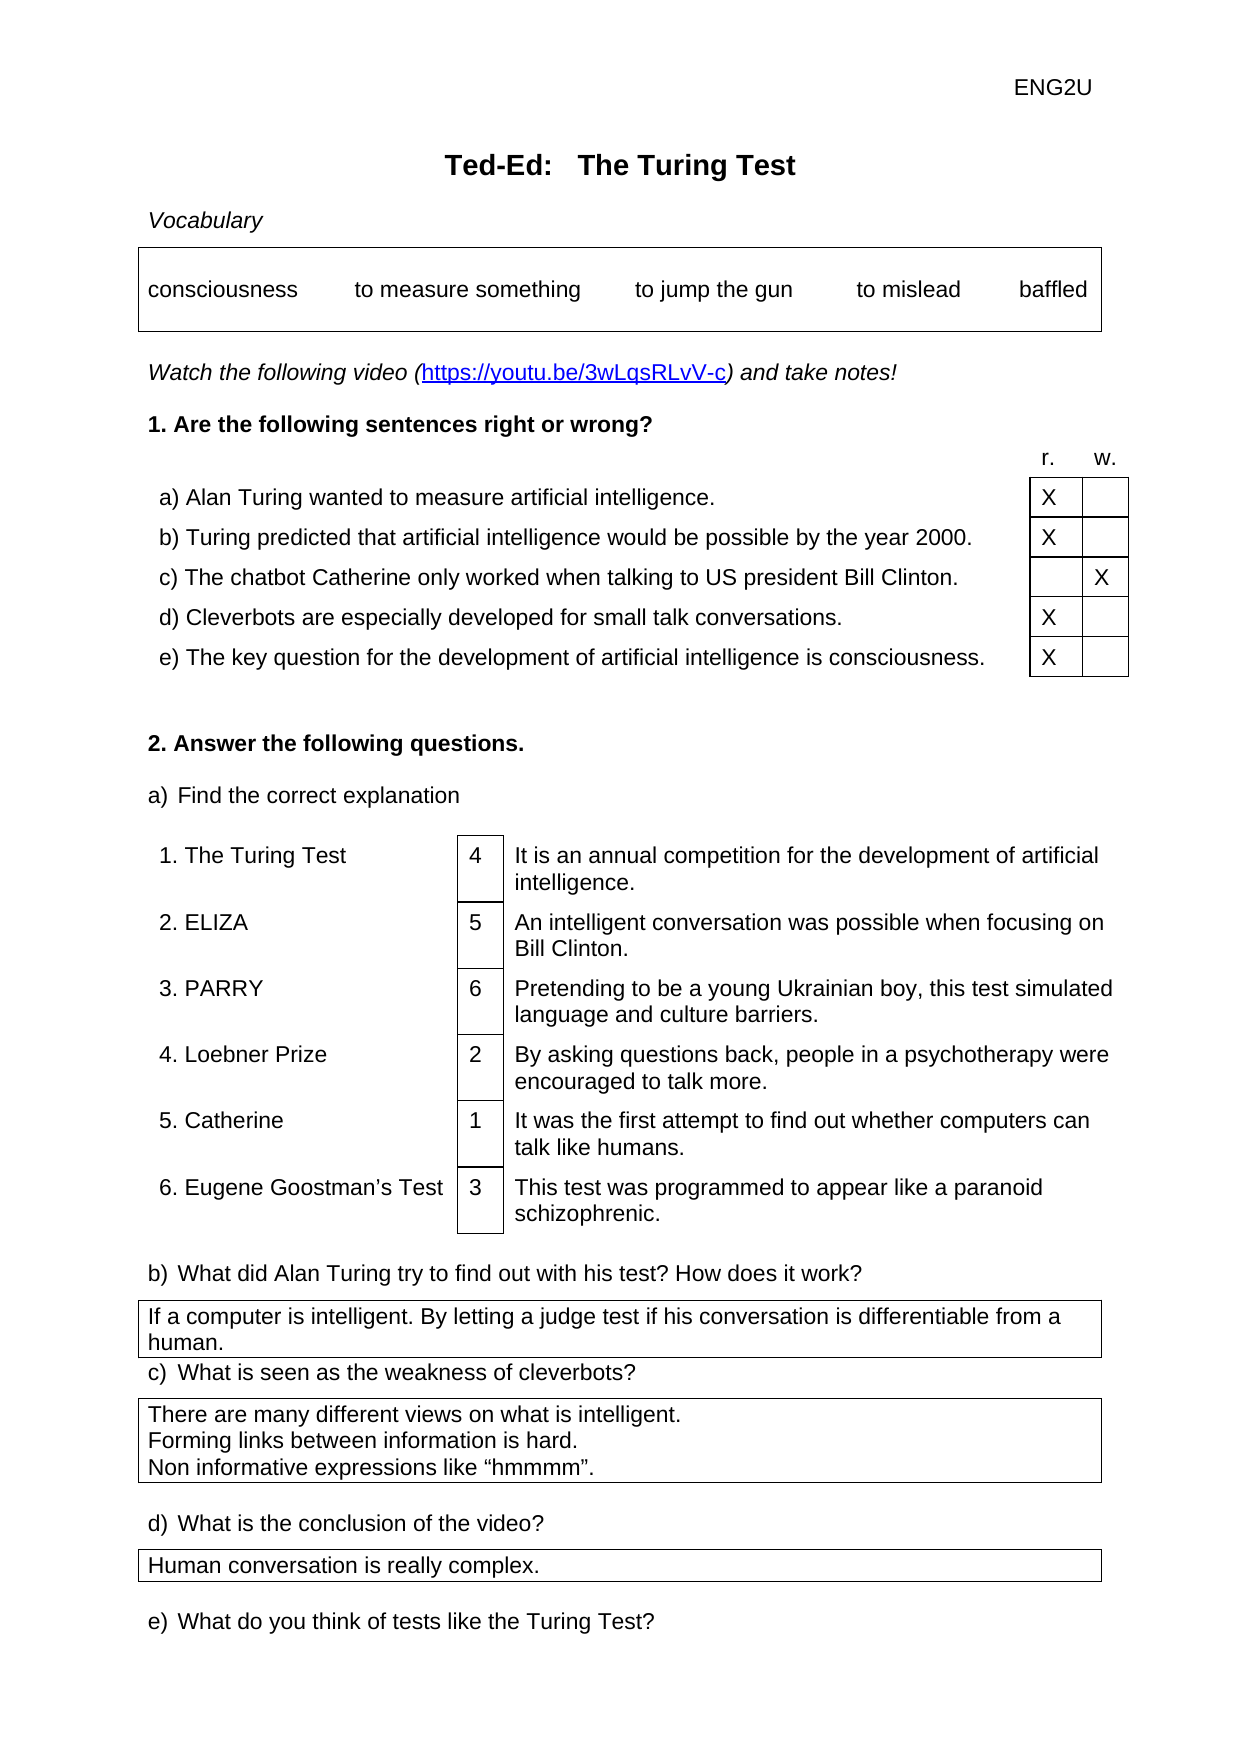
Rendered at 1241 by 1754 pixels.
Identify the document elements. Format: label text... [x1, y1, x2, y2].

table_cell [1083, 597, 1128, 636]
table_header r. [1030, 438, 1083, 477]
list What did Alan Turing try to find out with his test? How does it work? [148, 1260, 1093, 1286]
list What is the conclusion of the video? [148, 1510, 1093, 1536]
text Human conversation is really complex. [139, 1550, 1101, 1581]
list What is seen as the weakness of cleverbots? [148, 1358, 1093, 1385]
table_cell X [1031, 597, 1082, 636]
table_cell 4. Loebner Prize [148, 1034, 457, 1100]
text consciousness to measure something to jump the gun to mislead baffled [148, 276, 1093, 303]
text Ted-Ed: The Turing Test [148, 148, 1093, 181]
text 2. Answer the following questions. [148, 730, 1093, 756]
text Watch the following video (https://youtu.be/3wLqsRLvV-c) and take notes! [148, 359, 1093, 385]
table_cell It was the first attempt to find out whether computers can talk like humans. [504, 1100, 1137, 1166]
table_cell e) The key question for the development of artificial intelligence is consciousness. [148, 636, 1029, 676]
list What do you think of tests like the Turing Test? [148, 1608, 1093, 1634]
list Find the correct explanation [148, 782, 1093, 809]
table_cell 6. Eugene Goostman’s Test [148, 1166, 457, 1233]
table_cell This test was programmed to appear like a paranoid schizophrenic. [504, 1166, 1137, 1233]
table_cell Pretending to be a young Ukrainian boy, this test simulated language and culture barriers. [504, 968, 1137, 1034]
text Forming links between information is hard. [148, 1427, 1093, 1451]
table_cell 3 [458, 1168, 503, 1233]
text If a computer is intelligent. By letting a judge test if his conversation is differentiable from a human. [139, 1301, 1101, 1357]
table_cell X [1031, 478, 1082, 516]
table_cell [1083, 518, 1128, 556]
table_cell 3. PARRY [148, 968, 457, 1034]
table_cell 2. ELIZA [148, 901, 457, 968]
table_cell By asking questions back, people in a psychotherapy were encouraged to talk more. [504, 1034, 1137, 1100]
table_cell b) Turing predicted that artificial intelligence would be possible by the year 2000. [148, 516, 1029, 556]
table_cell [1083, 478, 1128, 516]
table_cell [1083, 637, 1128, 676]
table_cell 5 [458, 903, 503, 968]
table_cell X [1031, 518, 1082, 556]
text There are many different views on what is intelligent. [139, 1399, 1101, 1427]
table_cell 5. Catherine [148, 1100, 457, 1166]
table_cell d) Cleverbots are especially developed for small talk conversations. [148, 596, 1029, 636]
text 1. Are the following sentences right or wrong? [148, 411, 1093, 438]
table_cell 6 [458, 969, 503, 1034]
table_cell [1031, 558, 1082, 596]
table_cell An intelligent conversation was possible when focusing on Bill Clinton. [504, 901, 1137, 968]
table_cell X [1083, 558, 1128, 596]
table_cell c) The chatbot Catherine only worked when talking to US president Bill Clinton. [148, 556, 1029, 596]
table_cell a) Alan Turing wanted to measure artificial intelligence. [148, 477, 1029, 516]
text Non informative expressions like “hmmmm”. [139, 1451, 1101, 1482]
table_cell X [1031, 637, 1082, 676]
table_cell 1 [458, 1101, 503, 1166]
table_header w. [1083, 438, 1128, 477]
table_header It is an annual competition for the development of artificial intelligence. [504, 835, 1137, 901]
table_header 4 [458, 836, 503, 901]
text Vocabulary [148, 207, 1093, 234]
table_cell 2 [458, 1035, 503, 1100]
table_header [148, 438, 1030, 477]
table_header 1. The Turing Test [148, 835, 457, 901]
